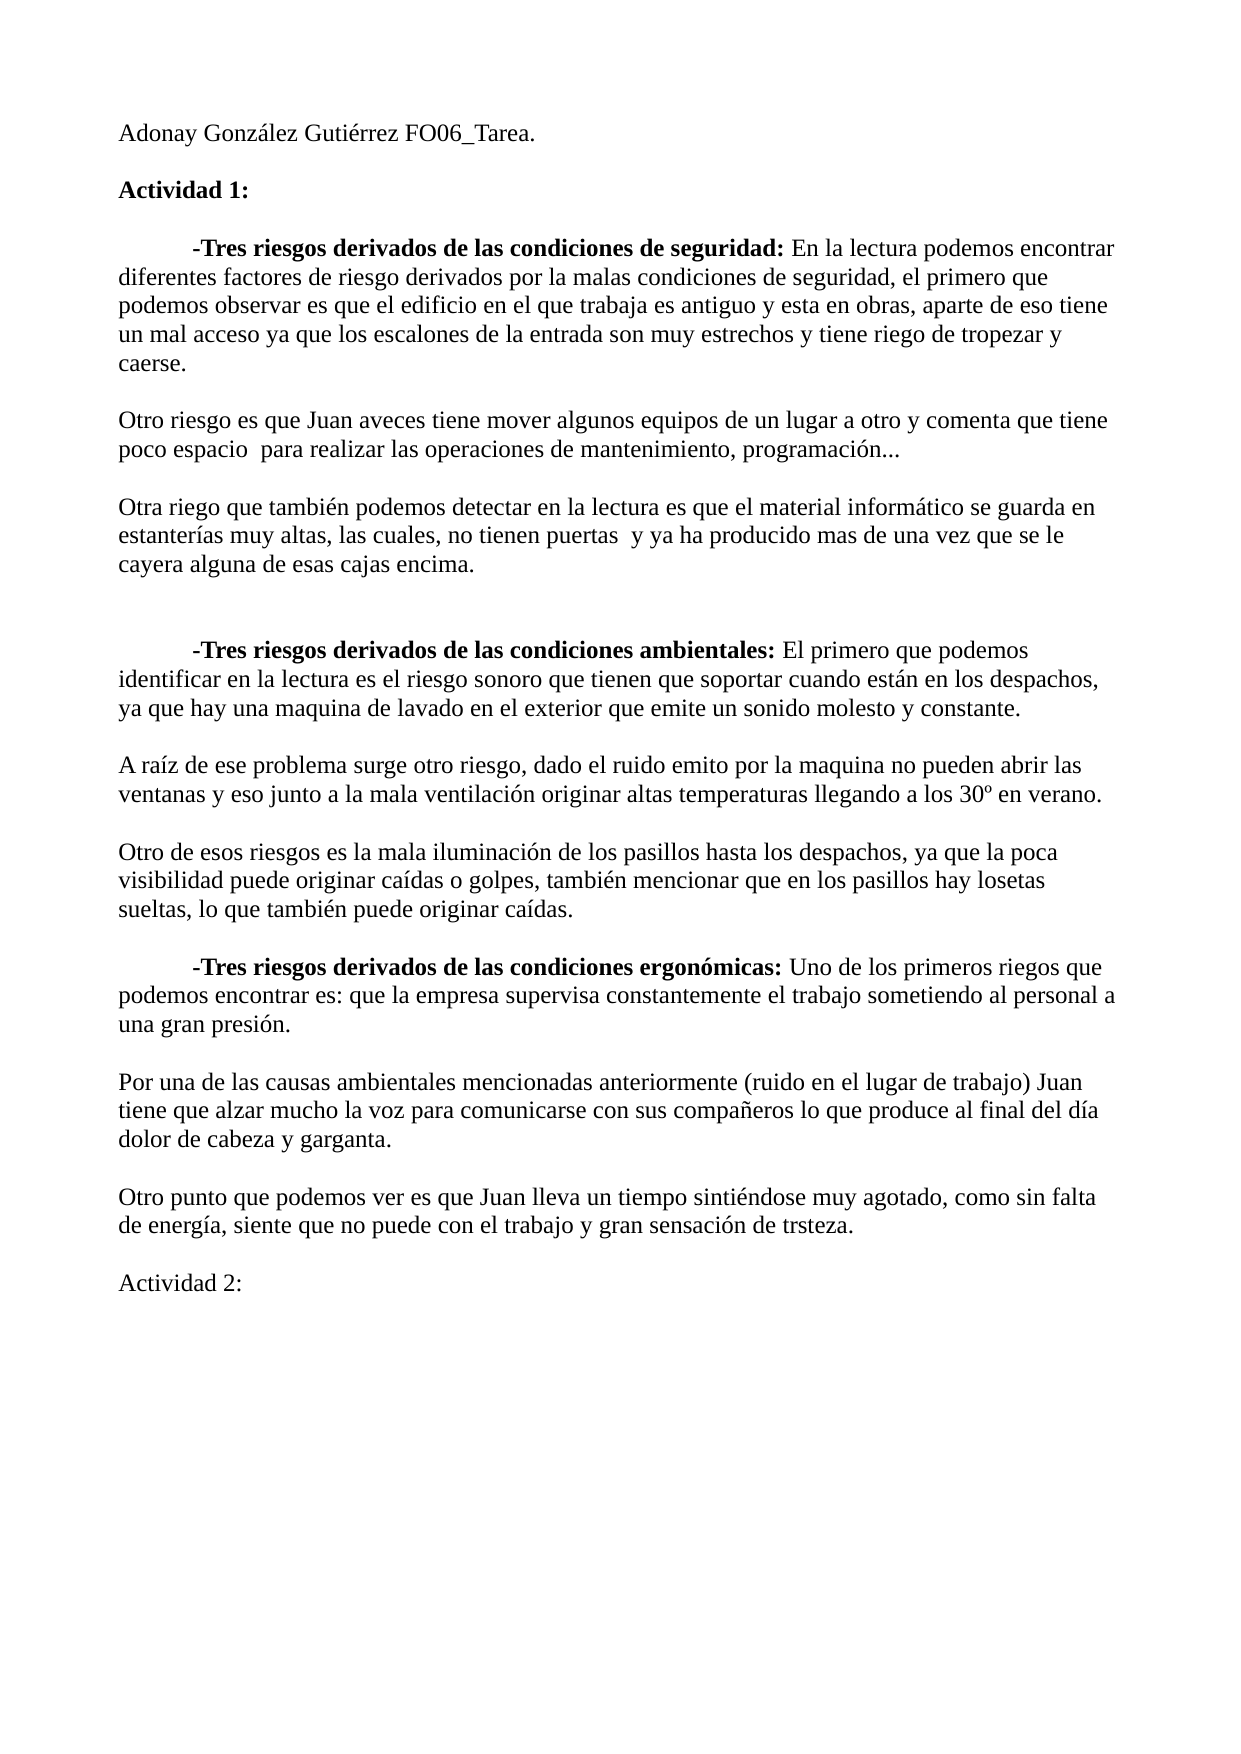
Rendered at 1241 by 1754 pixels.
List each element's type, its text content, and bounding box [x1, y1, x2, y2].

text -Tres riesgos derivados de las condiciones ambientales: El primero que podemos identificar en la lectura es el riesgo sonoro que tienen que soportar cuando están en los despachos, ya que hay una maquina de lavado en el exterior que emite un sonido molesto y constante. [118, 636, 1122, 722]
text Otro de esos riesgos es la mala iluminación de los pasillos hasta los despachos, ya que la poca visibilidad puede originar caídas o golpes, también mencionar que en los pasillos hay losetas sueltas, lo que también puede originar caídas. [118, 837, 1122, 923]
text Actividad 1: [118, 176, 1122, 204]
text Por una de las causas ambientales mencionadas anteriormente (ruido en el lugar de trabajo) Juan tiene que alzar mucho la voz para comunicarse con sus compañeros lo que produce al final del día dolor de cabeza y garganta. [118, 1067, 1122, 1153]
text Actividad 2: [118, 1268, 1122, 1297]
text Otro punto que podemos ver es que Juan lleva un tiempo sintiéndose muy agotado, como sin falta de energía, siente que no puede con el trabajo y gran sensación de trsteza. [118, 1182, 1122, 1239]
text Otro riesgo es que Juan aveces tiene mover algunos equipos de un lugar a otro y comenta que tiene poco espacio para realizar las operaciones de mantenimiento, programación... [118, 406, 1122, 463]
text -Tres riesgos derivados de las condiciones ergonómicas: Uno de los primeros riegos que podemos encontrar es: que la empresa supervisa constantemente el trabajo sometiendo al personal a una gran presión. [118, 952, 1122, 1038]
text Otra riego que también podemos detectar en la lectura es que el material informático se guarda en estanterías muy altas, las cuales, no tienen puertas y ya ha producido mas de una vez que se le cayera alguna de esas cajas encima. [118, 492, 1122, 578]
text -Tres riesgos derivados de las condiciones de seguridad: En la lectura podemos encontrar diferentes factores de riesgo derivados por la malas condiciones de seguridad, el primero que podemos observar es que el edificio en el que trabaja es antiguo y esta en obras, aparte de eso tiene un mal acceso ya que los escalones de la entrada son muy estrechos y tiene riego de tropezar y caerse. [118, 233, 1122, 377]
text A raíz de ese problema surge otro riesgo, dado el ruido emito por la maquina no pueden abrir las ventanas y eso junto a la mala ventilación originar altas temperaturas llegando a los 30º en verano. [118, 751, 1122, 808]
text Adonay González Gutiérrez FO06_Tarea. [118, 118, 1122, 147]
